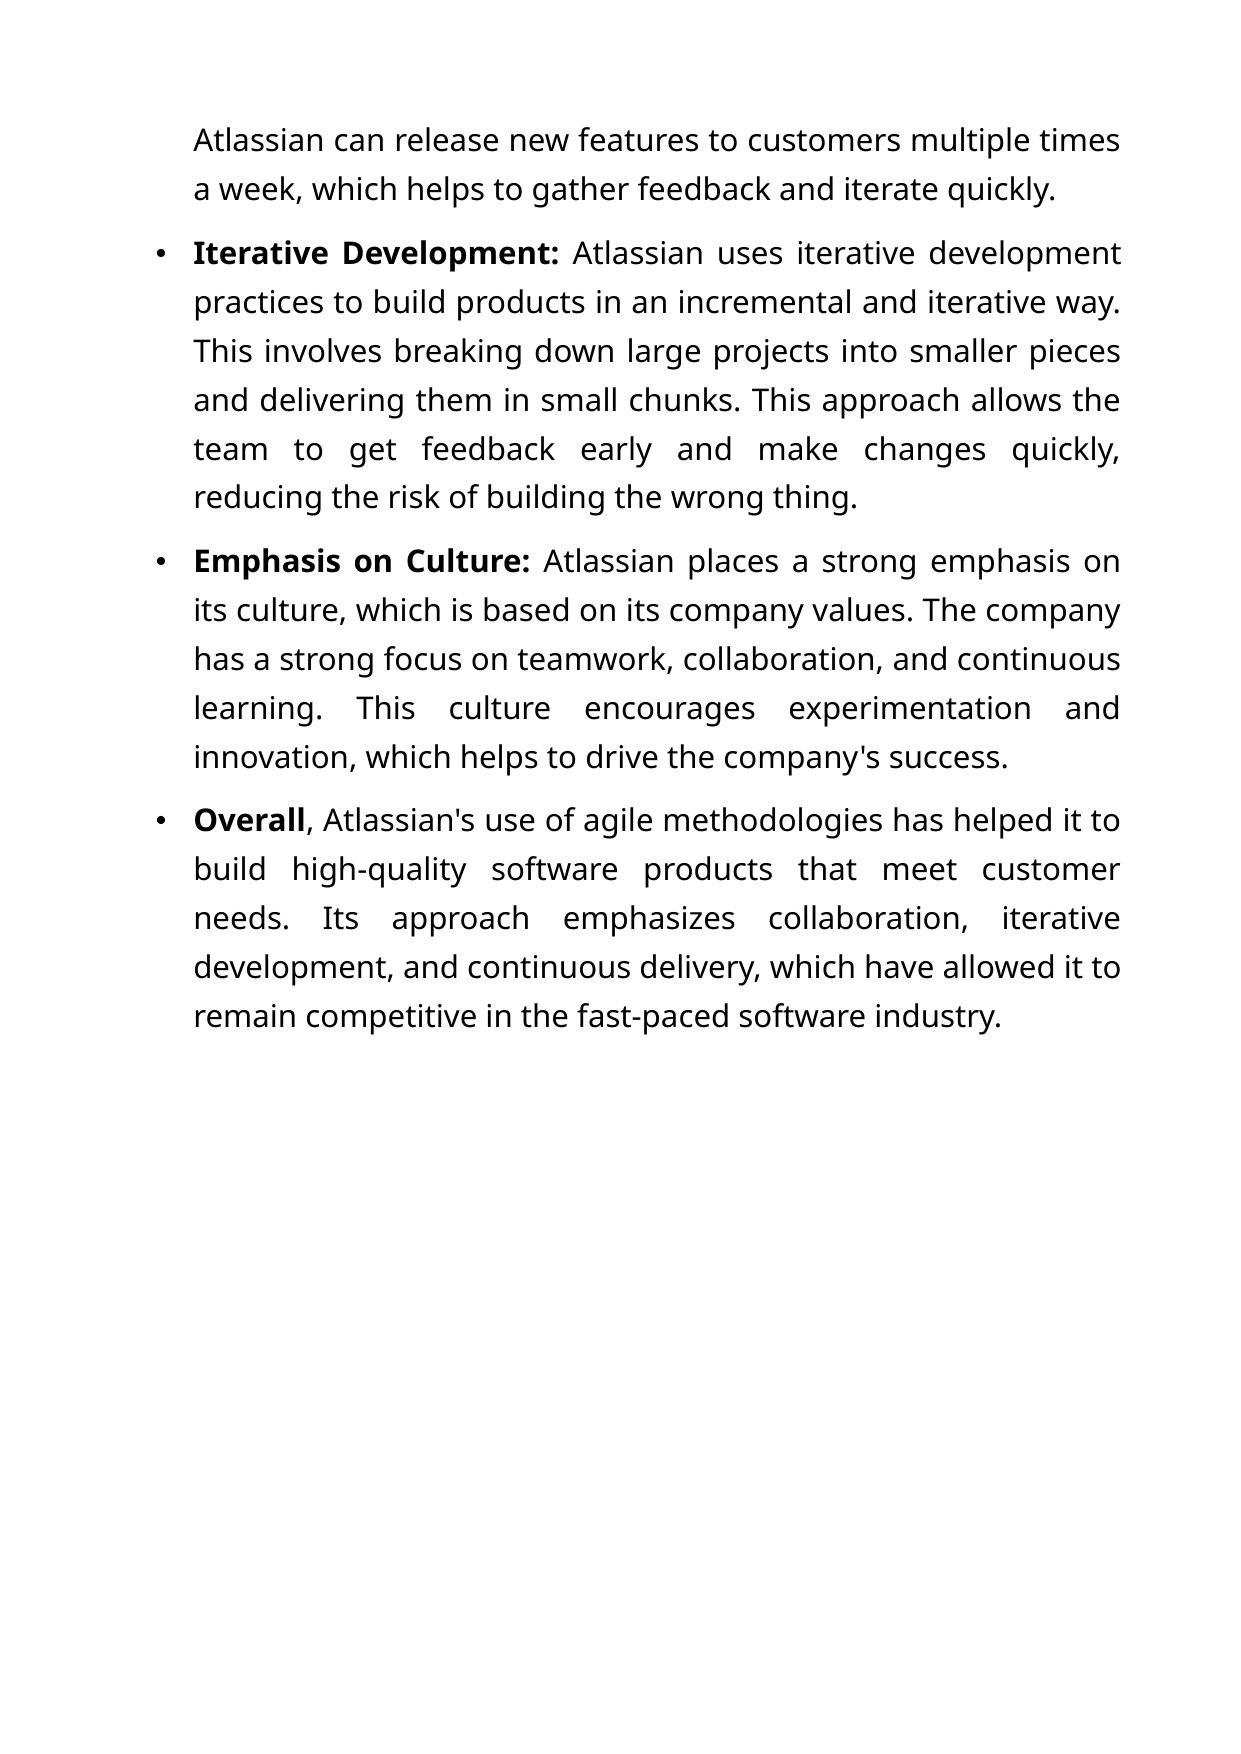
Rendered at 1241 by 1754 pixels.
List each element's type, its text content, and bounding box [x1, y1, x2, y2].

list Emphasis on Culture: Atlassian places a strong emphasis on its culture, which is based on its company values. The company has a strong focus on teamwork, collaboration, and continuous learning. This culture encourages experimentation and innovation, which helps to drive the company's success. [156, 539, 1122, 777]
list Atlassian can release new features to customers multiple times a week, which helps to gather feedback and iterate quickly. [156, 118, 1122, 210]
list Overall, Atlassian's use of agile methodologies has helped it to build high-quality software products that meet customer needs. Its approach emphasizes collaboration, iterative development, and continuous delivery, which have allowed it to remain competitive in the fast-paced software industry. [156, 798, 1122, 1037]
list Iterative Development: Atlassian uses iterative development practices to build products in an incremental and iterative way. This involves breaking down large projects into smaller pieces and delivering them in small chunks. This approach allows the team to get feedback early and make changes quickly, reducing the risk of building the wrong thing. [156, 231, 1122, 518]
